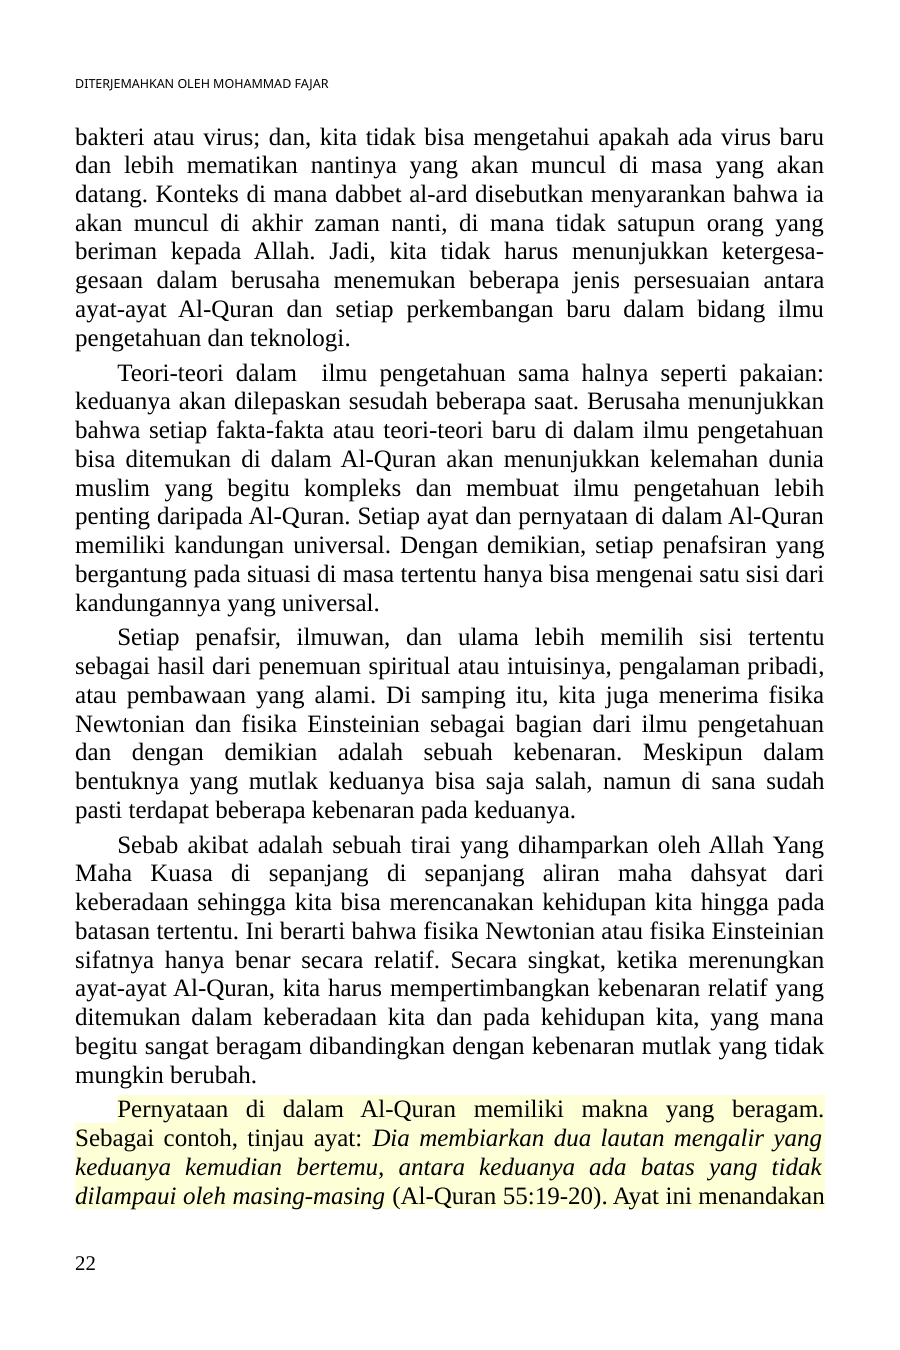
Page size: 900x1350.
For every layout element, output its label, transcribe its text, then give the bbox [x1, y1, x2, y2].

text Pernyataan di dalam Al-Quran memiliki makna yang beragam. Sebagai contoh, tinjau ayat: Dia membiarkan dua lautan mengalir yang keduanya kemudian bertemu, antara keduanya ada batas yang tidak dilampaui oleh masing-masing (Al-Quran 55:19-20). Ayat ini menandakan [75, 1094, 825, 1209]
text Teori-teori dalam ilmu pengetahuan sama halnya seperti pakaian: keduanya akan dilepaskan sesudah beberapa saat. Berusaha menunjukkan bahwa setiap fakta-fakta atau teori-teori baru di dalam ilmu pengetahuan bisa ditemukan di dalam Al-Quran akan menunjukkan kelemahan dunia muslim yang begitu kompleks dan membuat ilmu pengetahuan lebih penting daripada Al-Quran. Setiap ayat dan pernyataan di dalam Al-Quran memiliki kandungan universal. Dengan demikian, setiap penafsiran yang bergantung pada situasi di masa tertentu hanya bisa mengenai satu sisi dari kandungannya yang universal. [75, 358, 825, 616]
text Setiap penafsir, ilmuwan, dan ulama lebih memilih sisi tertentu sebagai hasil dari penemuan spiritual atau intuisinya, pengalaman pribadi, atau pembawaan yang alami. Di samping itu, kita juga menerima fisika Newtonian dan fisika Einsteinian sebagai bagian dari ilmu pengetahuan dan dengan demikian adalah sebuah kebenaran. Meskipun dalam bentuknya yang mutlak keduanya bisa saja salah, namun di sana sudah pasti terdapat beberapa kebenaran pada keduanya. [75, 622, 825, 824]
text bakteri atau virus; dan, kita tidak bisa mengetahui apakah ada virus baru dan lebih mematikan nantinya yang akan muncul di masa yang akan datang. Konteks di mana dabbet al-ard disebutkan menyarankan bahwa ia akan muncul di akhir zaman nanti, di mana tidak satupun orang yang beriman kepada Allah. Jadi, kita tidak harus menunjukkan ketergesa-gesaan dalam berusaha menemukan beberapa jenis persesuaian antara ayat-ayat Al-Quran dan setiap perkembangan baru dalam bidang ilmu pengetahuan dan teknologi. [75, 122, 825, 352]
text Sebab akibat adalah sebuah tirai yang dihamparkan oleh Allah Yang Maha Kuasa di sepanjang di sepanjang aliran maha dahsyat dari keberadaan sehingga kita bisa merencanakan kehidupan kita hingga pada batasan tertentu. Ini berarti bahwa fisika Newtonian atau fisika Einsteinian sifatnya hanya benar secara relatif. Secara singkat, ketika merenungkan ayat-ayat Al-Quran, kita harus mempertimbangkan kebenaran relatif yang ditemukan dalam keberadaan kita dan pada kehidupan kita, yang mana begitu sangat beragam dibandingkan dengan kebenaran mutlak yang tidak mungkin berubah. [75, 830, 825, 1088]
